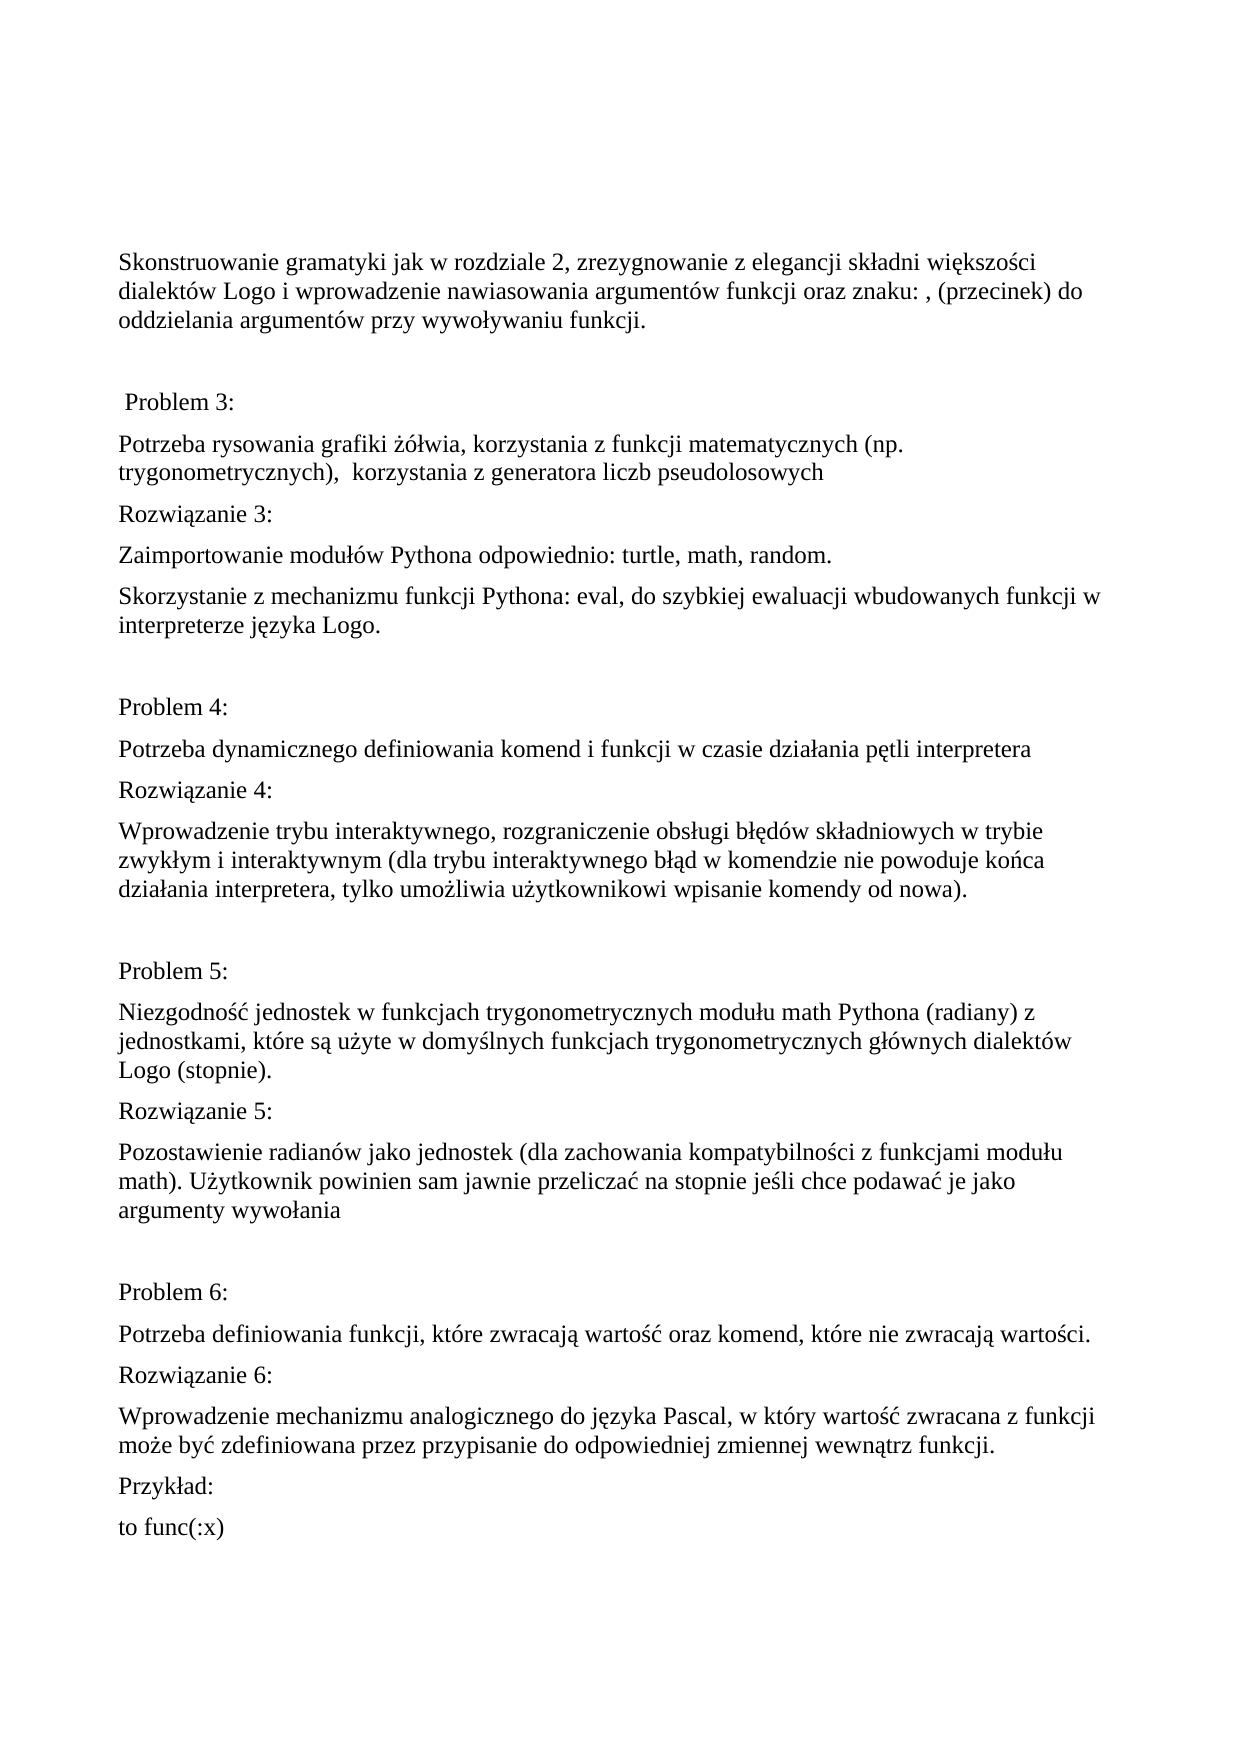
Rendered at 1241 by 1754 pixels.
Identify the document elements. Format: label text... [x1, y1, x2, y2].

text Problem 4: [118, 692, 1122, 721]
text Rozwiązanie 6: [118, 1360, 1122, 1389]
text Pozostawienie radianów jako jednostek (dla zachowania kompatybilności z funkcjami modułu math). Użytkownik powinien sam jawnie przeliczać na stopnie jeśli chce podawać je jako argumenty wywołania [118, 1137, 1122, 1224]
text Rozwiązanie 5: [118, 1096, 1122, 1125]
text Problem 6: [118, 1277, 1122, 1306]
text Rozwiązanie 3: [118, 499, 1122, 527]
text Zaimportowanie modułów Pythona odpowiednio: turtle, math, random. [118, 540, 1122, 569]
text Problem 3: [118, 387, 1122, 416]
text Skorzystanie z mechanizmu funkcji Pythona: eval, do szybkiej ewaluacji wbudowanych funkcji w interpreterze języka Logo. [118, 581, 1122, 639]
text to func(:x) [118, 1512, 1122, 1541]
text Przykład: [118, 1471, 1122, 1500]
text Potrzeba definiowania funkcji, które zwracają wartość oraz komend, które nie zwracają wartości. [118, 1319, 1122, 1347]
text Wprowadzenie mechanizmu analogicznego do języka Pascal, w który wartość zwracana z funkcji może być zdefiniowana przez przypisanie do odpowiedniej zmiennej wewnątrz funkcji. [118, 1401, 1122, 1459]
text Problem 5: [118, 956, 1122, 985]
text Rozwiązanie 4: [118, 775, 1122, 804]
text Potrzeba rysowania grafiki żółwia, korzystania z funkcji matematycznych (np. trygonometrycznych), korzystania z generatora liczb pseudolosowych [118, 429, 1122, 486]
text Skonstruowanie gramatyki jak w rozdziale 2, zrezygnowanie z elegancji składni większości dialektów Logo i wprowadzenie nawiasowania argumentów funkcji oraz znaku: , (przecinek) do oddzielania argumentów przy wywoływaniu funkcji. [118, 247, 1122, 334]
text Potrzeba dynamicznego definiowania komend i funkcji w czasie działania pętli interpretera [118, 734, 1122, 762]
text Niezgodność jednostek w funkcjach trygonometrycznych modułu math Pythona (radiany) z jednostkami, które są użyte w domyślnych funkcjach trygonometrycznych głównych dialektów Logo (stopnie). [118, 997, 1122, 1084]
text Wprowadzenie trybu interaktywnego, rozgraniczenie obsługi błędów składniowych w trybie zwykłym i interaktywnym (dla trybu interaktywnego błąd w komendzie nie powoduje końca działania interpretera, tylko umożliwia użytkownikowi wpisanie komendy od nowa). [118, 816, 1122, 902]
